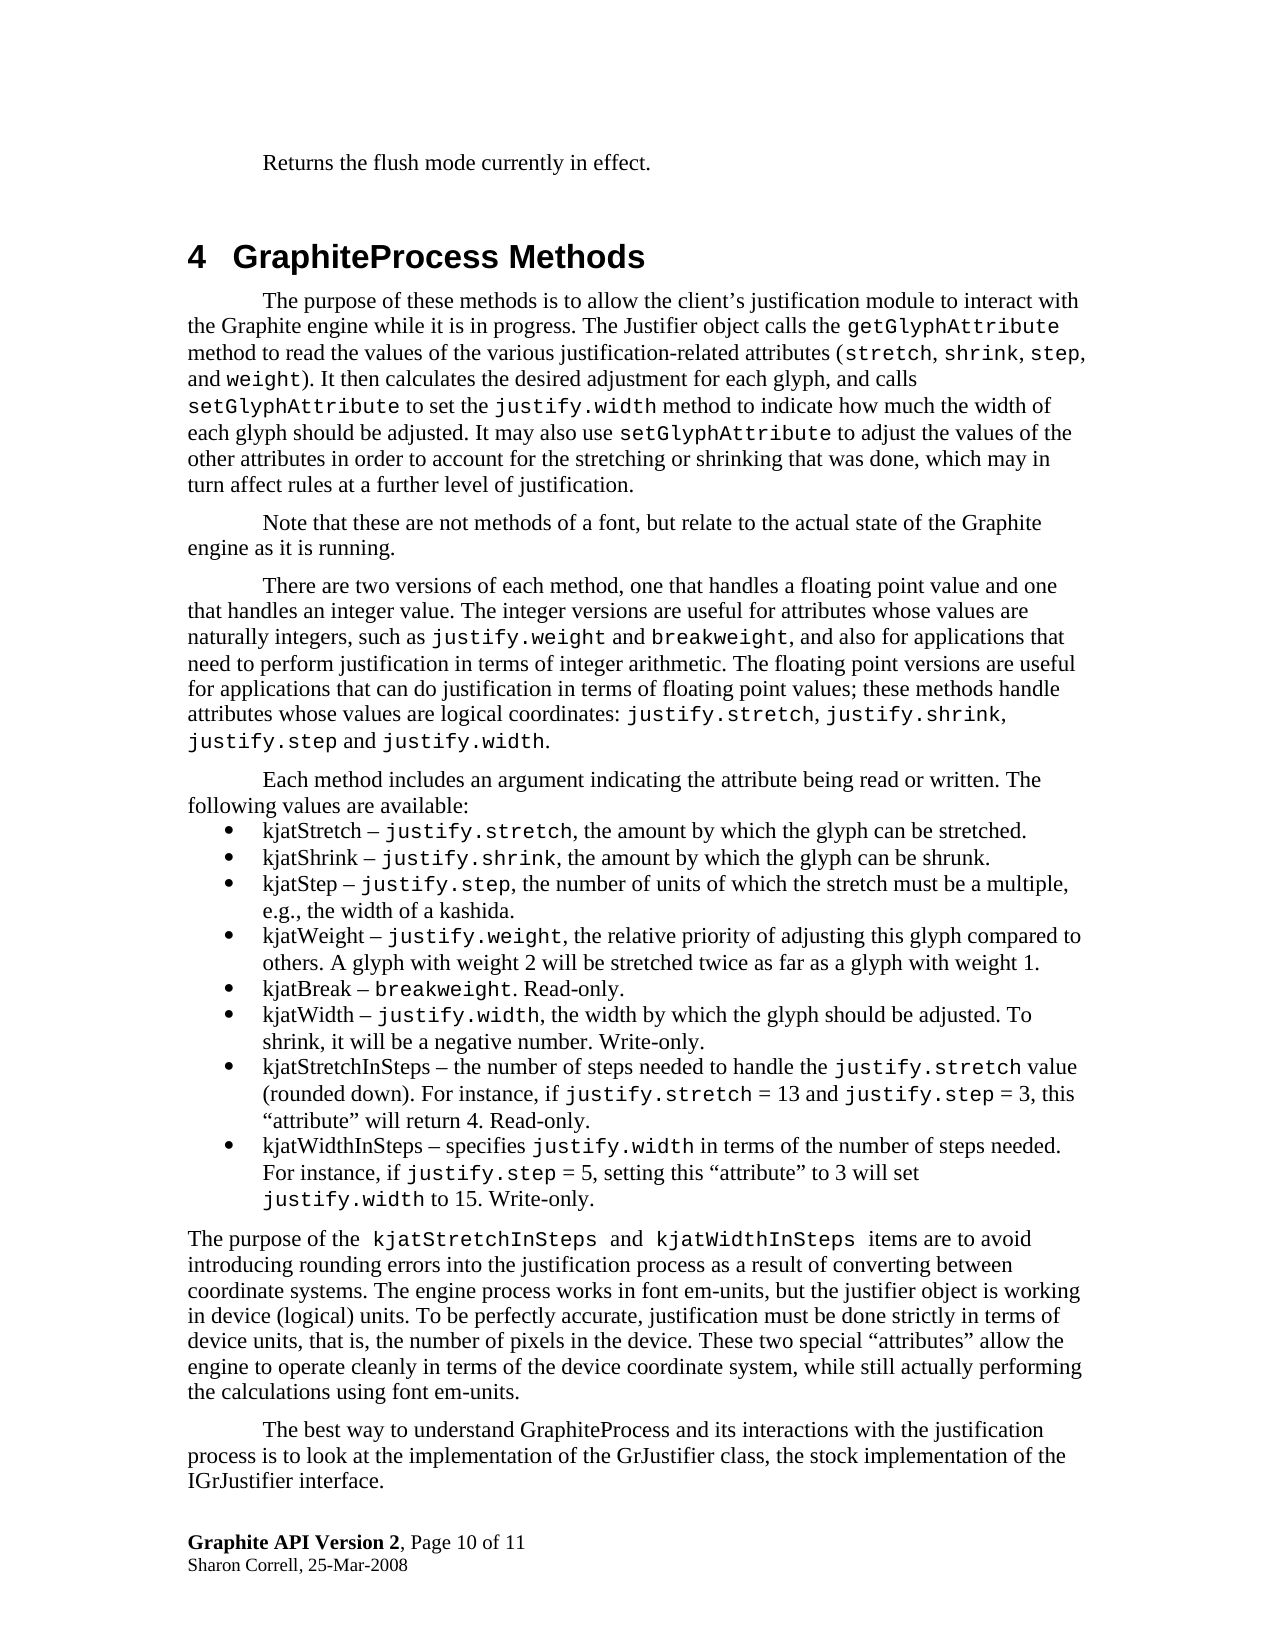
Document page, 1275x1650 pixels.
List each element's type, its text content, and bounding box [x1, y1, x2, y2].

list kjatStretchInSteps – the number of steps needed to handle the justify.stretch value (rounded down). For instance, if justify.stretch = 13 and justify.step = 3, this “attribute” will return 4. Read-only. [225, 1054, 1087, 1133]
text The purpose of these methods is to allow the client’s justification module to interact with the Graphite engine while it is in progress. The Justifier object calls the getGlyphAttribute method to read the values of the various justification-related attributes (stretch, shrink, step, and weight). It then calculates the desired adjustment for each glyph, and calls setGlyphAttribute to set the justify.width method to indicate how much the width of each glyph should be adjusted. It may also use setGlyphAttribute to adjust the values of the other attributes in order to account for the stretching or shrinking that was done, which may in turn affect rules at a further level of justification. [187, 288, 1087, 497]
list kjatBreak – breakweight. Read-only. [225, 976, 1087, 1002]
text Each method includes an argument indicating the attribute being read or written. The following values are available: [187, 767, 1087, 818]
text Returns the flush mode currently in effect. [262, 150, 1087, 175]
text Note that these are not methods of a font, but relate to the actual state of the Graphite engine as it is running. [187, 510, 1087, 561]
list kjatWidthInSteps – specifies justify.width in terms of the number of steps needed. For instance, if justify.step = 5, setting this “attribute” to 3 will set justify.width to 15. Write-only. [225, 1133, 1087, 1213]
text There are two versions of each method, one that handles a floating point value and one that handles an integer value. The integer versions are useful for attributes whose values are naturally integers, such as justify.weight and breakweight, and also for applications that need to perform justification in terms of integer arithmetic. The floating point versions are useful for applications that can do justification in terms of floating point values; these methods handle attributes whose values are logical coordinates: justify.stretch, justify.shrink, justify.step and justify.width. [187, 573, 1087, 755]
list kjatWidth – justify.width, the width by which the glyph should be adjusted. To shrink, it will be a negative number. Write-only. [225, 1002, 1087, 1054]
list kjatWeight – justify.weight, the relative priority of adjusting this glyph compared to others. A glyph with weight 2 will be stretched twice as far as a glyph with weight 1. [225, 923, 1087, 976]
subtitle GraphiteProcess Methods [187, 238, 1087, 275]
text The purpose of the kjatStretchInSteps and kjatWidthInSteps items are to avoid introducing rounding errors into the justification process as a result of converting between coordinate systems. The engine process works in font em-units, but the justifier object is working in device (logical) units. To be perfectly accurate, justification must be done strictly in terms of device units, that is, the number of pixels in the device. These two special “attributes” allow the engine to operate cleanly in terms of the device coordinate system, while still actually performing the calculations using font em-units. [187, 1226, 1087, 1405]
list kjatShrink – justify.shrink, the amount by which the glyph can be shrunk. [225, 845, 1087, 871]
text The best way to understand GraphiteProcess and its interactions with the justification process is to look at the implementation of the GrJustifier class, the stock implementation of the IGrJustifier interface. [187, 1417, 1087, 1493]
list kjatStep – justify.step, the number of units of which the stretch must be a multiple, e.g., the width of a kashida. [225, 871, 1087, 923]
list kjatStretch – justify.stretch, the amount by which the glyph can be stretched. [225, 818, 1087, 845]
